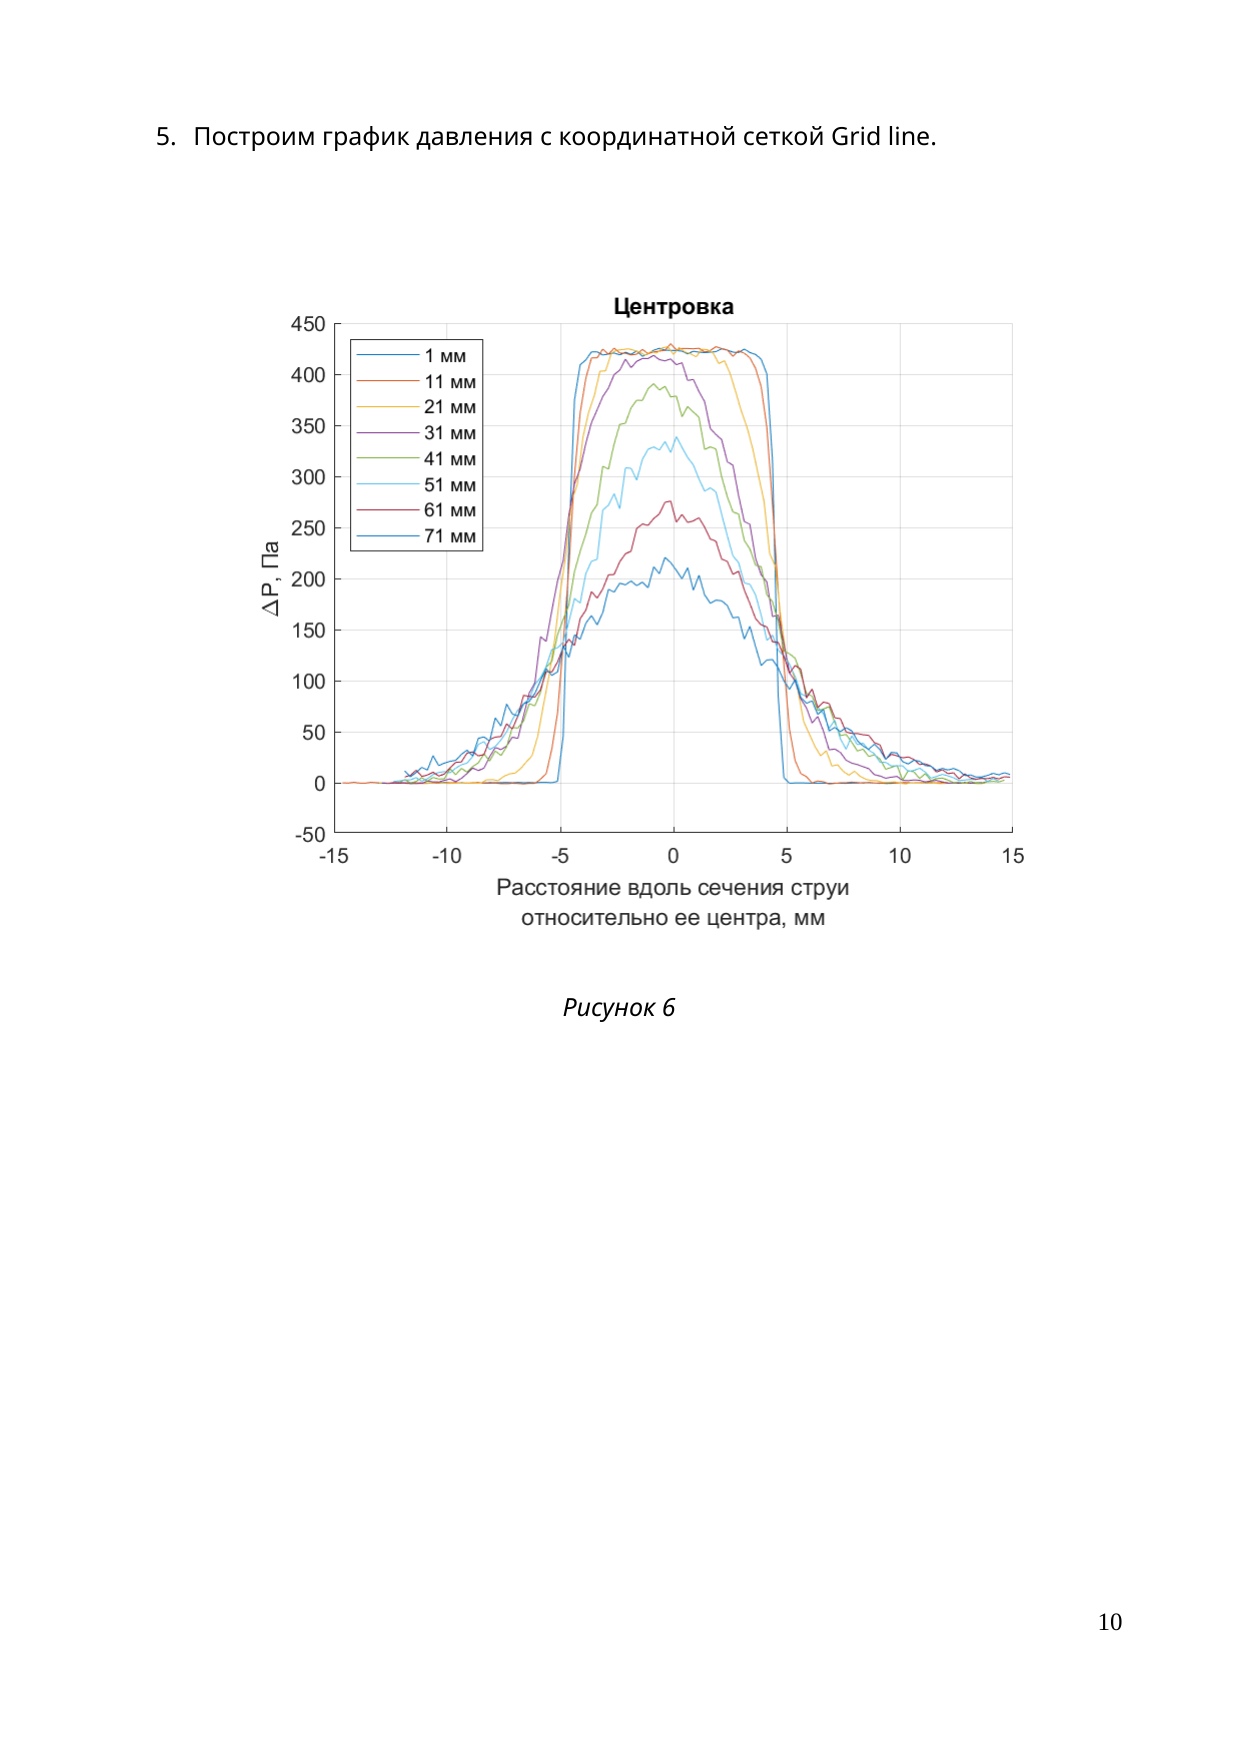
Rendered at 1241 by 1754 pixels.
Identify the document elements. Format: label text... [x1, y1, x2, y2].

list Рисунок 6 [118, 989, 1122, 1023]
picture [220, 274, 1096, 931]
list Построим график давления с координатной сеткой Grid line. [156, 118, 1122, 152]
